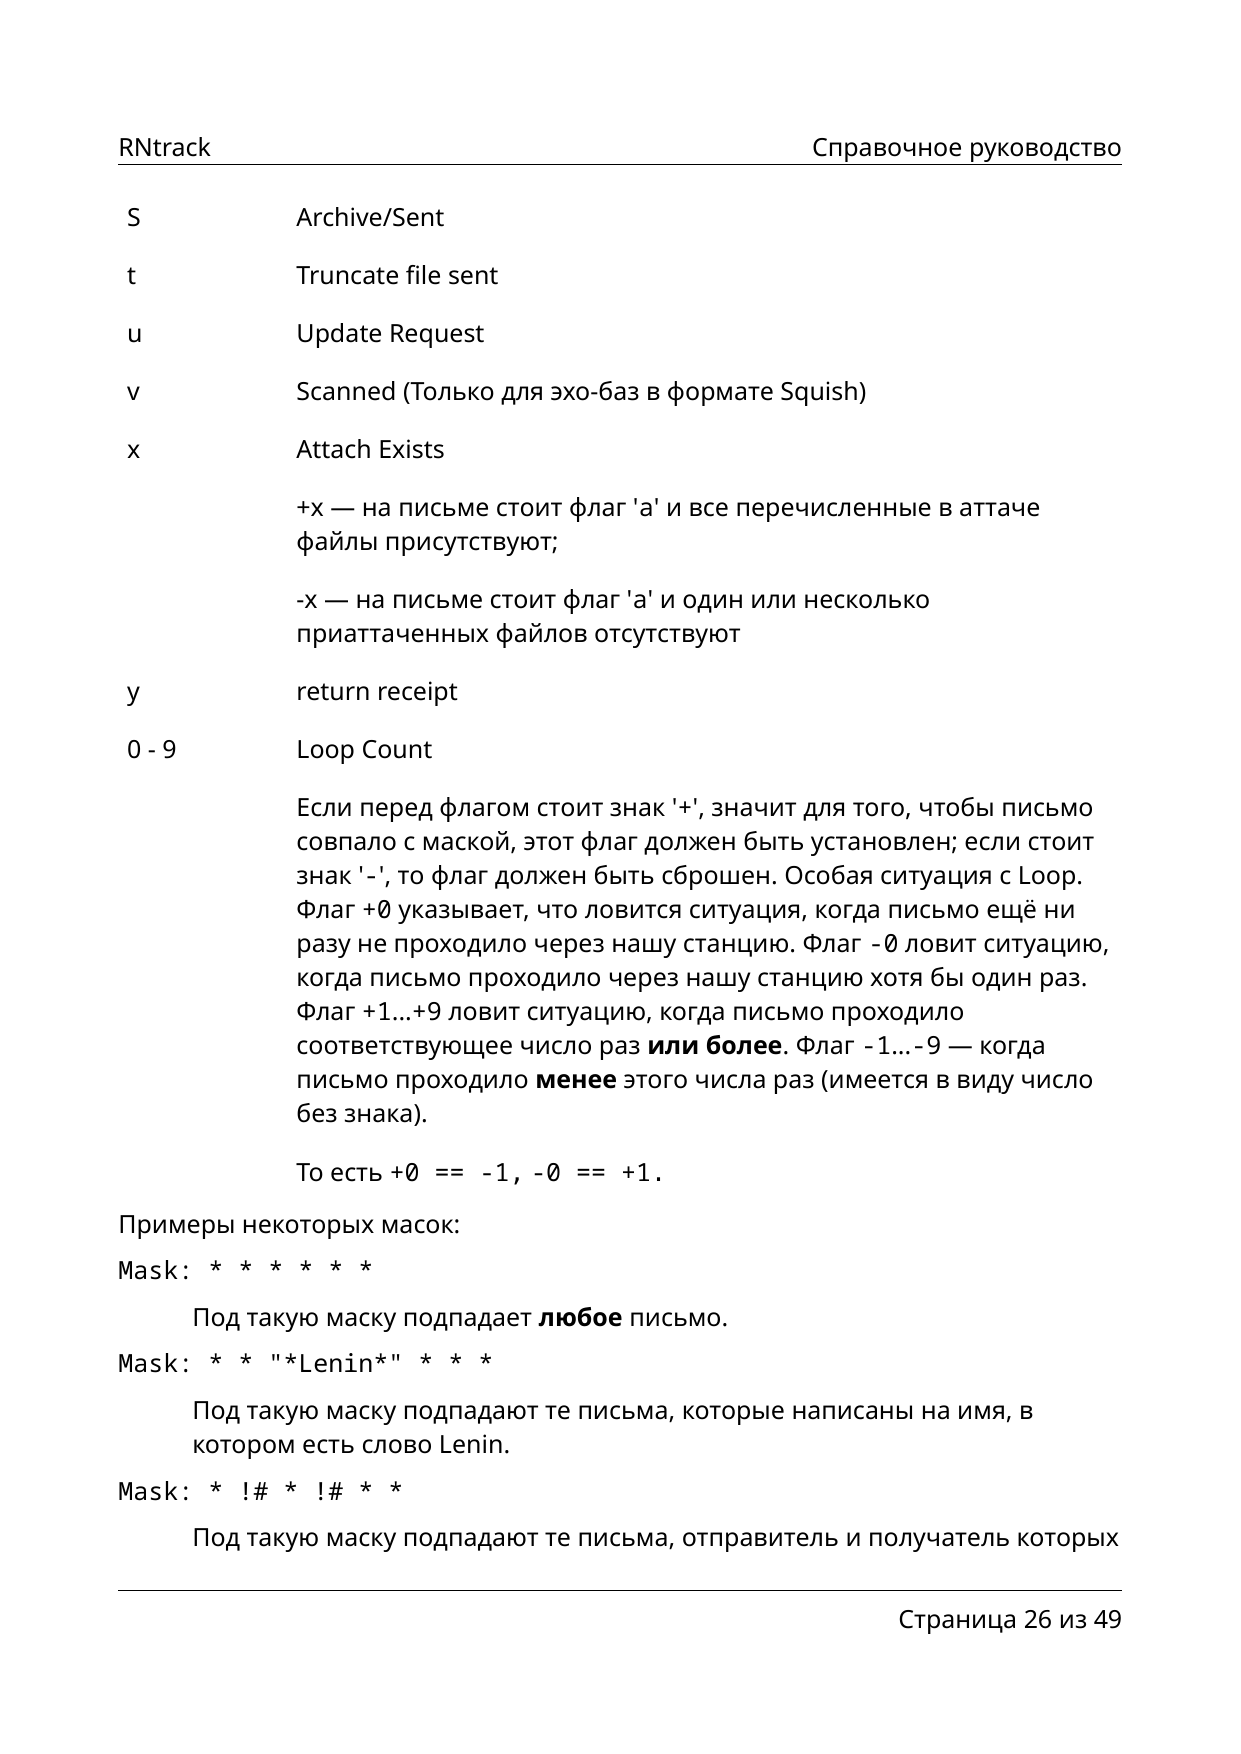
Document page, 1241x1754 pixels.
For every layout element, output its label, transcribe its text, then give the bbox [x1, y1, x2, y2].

table_cell То есть +0 == -1, -0 == +1. [290, 1149, 1122, 1206]
text Под такую маску подпадают те письма, которые написаны на имя, в котором есть слово Lenin. [192, 1393, 1122, 1461]
table_cell [121, 784, 290, 1148]
table_cell 0 - 9 [121, 726, 290, 784]
table_cell x [121, 426, 290, 484]
table_cell Update Request [290, 310, 1122, 368]
text Под такую маску подпадает любое письмо. [192, 1299, 1122, 1334]
table_cell Truncate file sent [290, 252, 1122, 309]
table_cell return receipt [290, 668, 1122, 726]
table_cell +x — на письме стоит флаг 'a' и все перечисленные в аттаче файлы присутствуют; [290, 484, 1122, 576]
table_cell Attach Exists [290, 426, 1122, 484]
table_cell u [121, 310, 290, 368]
text Mask: * * * * * * [118, 1253, 1122, 1287]
table_cell [121, 484, 290, 576]
table_cell v [121, 368, 290, 426]
table_cell S [121, 194, 290, 252]
table_cell Если перед флагом стоит знак '+', значит для того, чтобы письмо совпало с маской, этот флаг должен быть установлен; если стоит знак '-', то флаг должен быть сброшен. Особая ситуация с Loop. Флаг +0 указывает, что ловится ситуация, когда письмо ещё ни разу не проходило через нашу станцию. Флаг -0 ловит ситуацию, когда письмо проходило через нашу станцию хотя бы один раз. Флаг +1...+9 ловит ситуацию, когда письмо проходило соответствующее число раз или более. Флаг -1...-9 — когда письмо проходило менее этого числа раз (имеется в виду число без знака). [290, 784, 1122, 1148]
table_cell [121, 576, 290, 668]
table_cell Loop Count [290, 726, 1122, 784]
table_cell y [121, 668, 290, 726]
table_cell Archive/Sent [290, 194, 1122, 252]
text Mask: * * "*Lenin*" * * * [118, 1346, 1122, 1380]
table_cell Scanned (Только для эхо-баз в формате Squish) [290, 368, 1122, 426]
text Примеры некоторых масок: [118, 1206, 1122, 1241]
text Mask: * !# * !# * * [118, 1473, 1122, 1507]
table_cell -x — на письме стоит флаг 'a' и один или несколько приаттаченных файлов отсутствуют [290, 576, 1122, 668]
table_cell t [121, 252, 290, 309]
table_cell [121, 1149, 290, 1206]
text Под такую маску подпадают те письма, отправитель и получатель которых [192, 1520, 1122, 1554]
